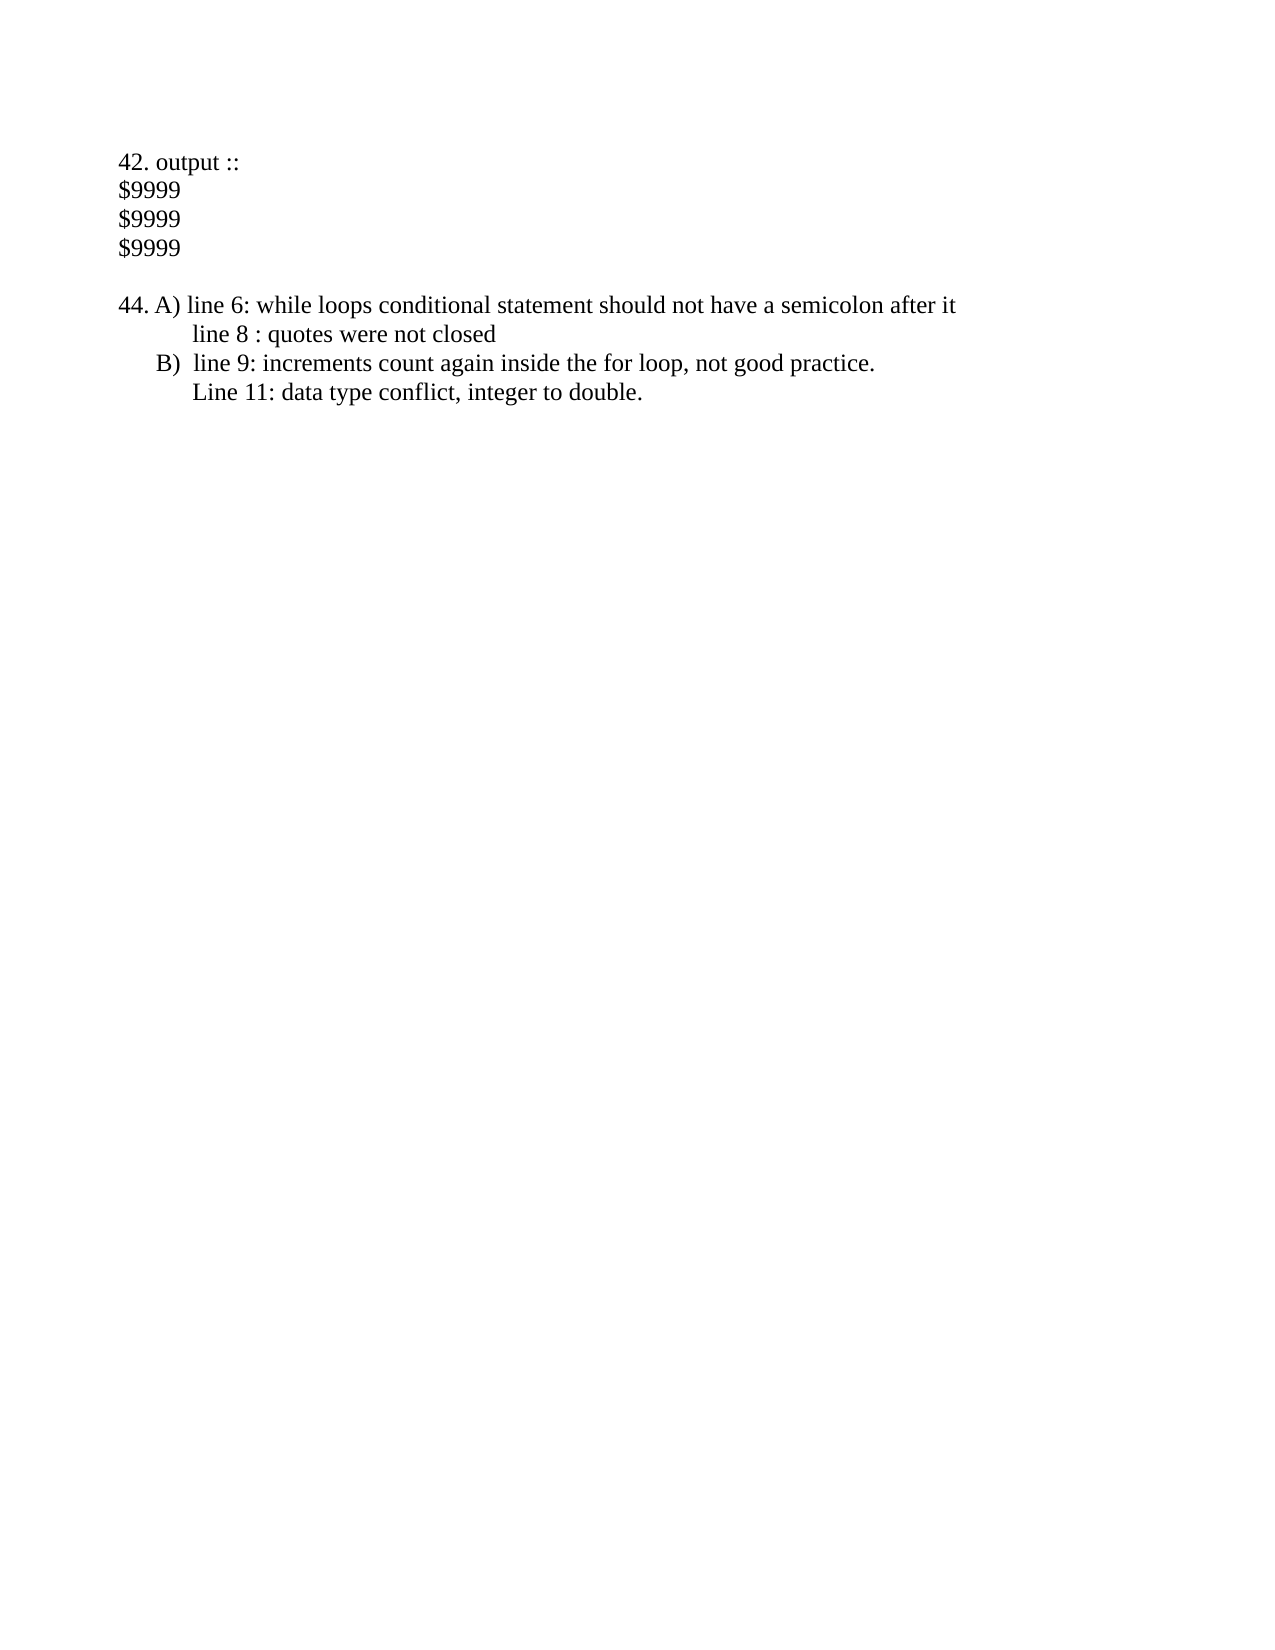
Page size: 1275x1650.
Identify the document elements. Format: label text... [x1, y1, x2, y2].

text 44. A) line 6: while loops conditional statement should not have a semicolon after it [118, 291, 1157, 319]
text $9999 [118, 233, 1157, 262]
text line 8 : quotes were not closed [118, 319, 1157, 348]
text 42. output :: [118, 147, 1157, 176]
text $9999 [118, 204, 1157, 233]
text $9999 [118, 176, 1157, 204]
text Line 11: data type conflict, integer to double. [118, 377, 1157, 406]
text B) line 9: increments count again inside the for loop, not good practice. [118, 348, 1157, 377]
